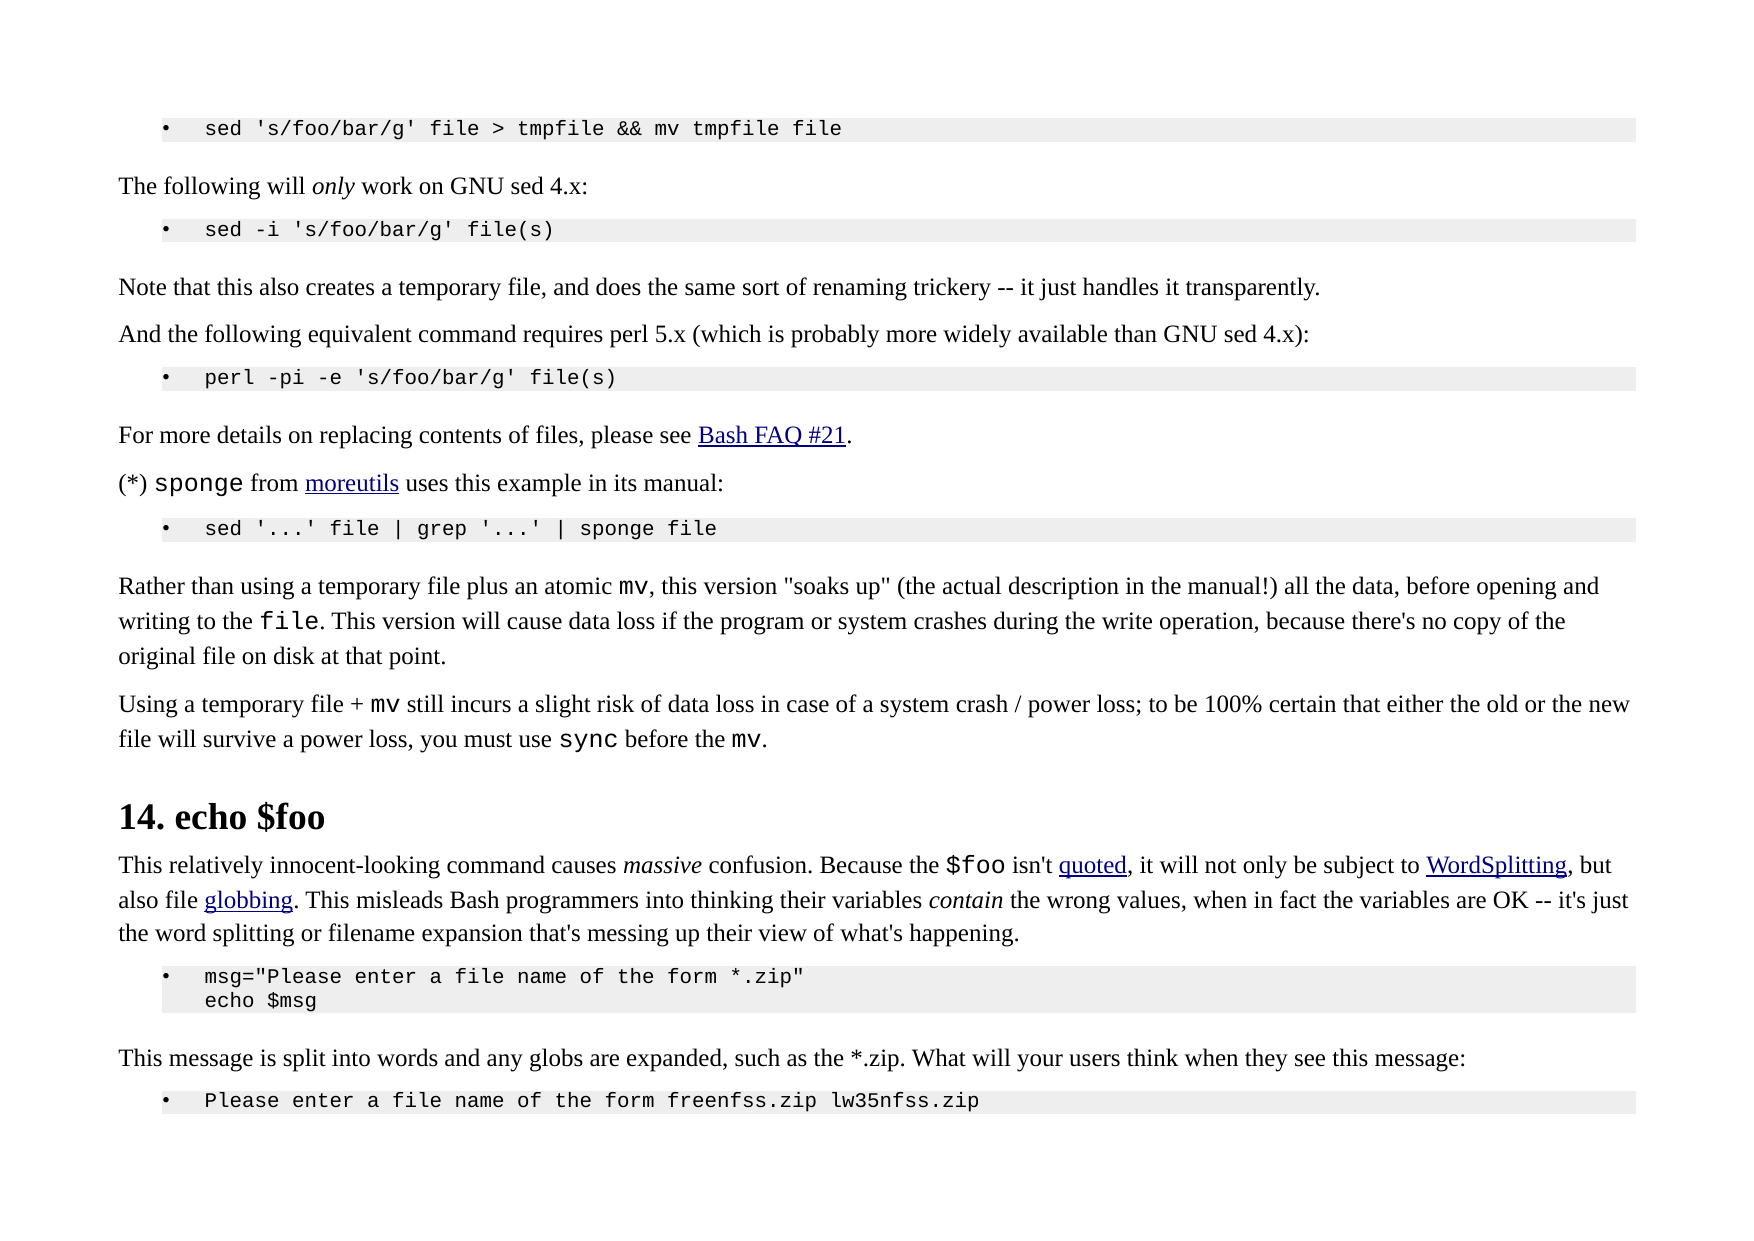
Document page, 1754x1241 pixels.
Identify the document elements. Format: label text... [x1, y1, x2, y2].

text (*) sponge from moreutils uses this example in its manual: [118, 468, 1636, 499]
text The following will only work on GNU sed 4.x: [118, 171, 1636, 200]
text Using a temporary file + mv still incurs a slight risk of data loss in case of a system crash / power loss; to be 100% certain that either the old or the new file will survive a power loss, you must use sync before the mv. [118, 689, 1636, 755]
list sed 's/foo/bar/g' file > tmpfile && mv tmpfile file [162, 118, 1636, 142]
text This message is split into words and any globs are expanded, such as the *.zip. What will your users think when they see this message: [118, 1043, 1636, 1072]
list echo $msg [162, 990, 1636, 1013]
text For more details on replacing contents of files, please see Bash FAQ #21. [118, 420, 1636, 449]
text And the following equivalent command requires perl 5.x (which is probably more widely available than GNU sed 4.x): [118, 319, 1636, 348]
list perl -pi -e 's/foo/bar/g' file(s) [162, 367, 1636, 391]
list Please enter a file name of the form freenfss.zip lw35nfss.zip [162, 1091, 1636, 1114]
text This relatively innocent-looking command causes massive confusion. Because the $foo isn't quoted, it will not only be subject to WordSplitting, but also file globbing. This misleads Bash programmers into thinking their variables contain the wrong values, when in fact the variables are OK -- it's just the word splitting or filename expansion that's messing up their view of what's happening. [118, 850, 1636, 947]
list msg="Please enter a file name of the form *.zip" [162, 966, 1636, 990]
list sed '...' file | grep '...' | sponge file [162, 518, 1636, 542]
subtitle 14. echo $foo [118, 795, 1636, 838]
text Note that this also creates a temporary file, and does the same sort of renaming trickery -- it just handles it transparently. [118, 272, 1636, 301]
text Rather than using a temporary file plus an atomic mv, this version "soaks up" (the actual description in the manual!) all the data, before opening and writing to the file. This version will cause data loss if the program or system crashes during the write operation, because there's no copy of the original file on disk at that point. [118, 571, 1636, 670]
list sed -i 's/foo/bar/g' file(s) [162, 219, 1636, 242]
